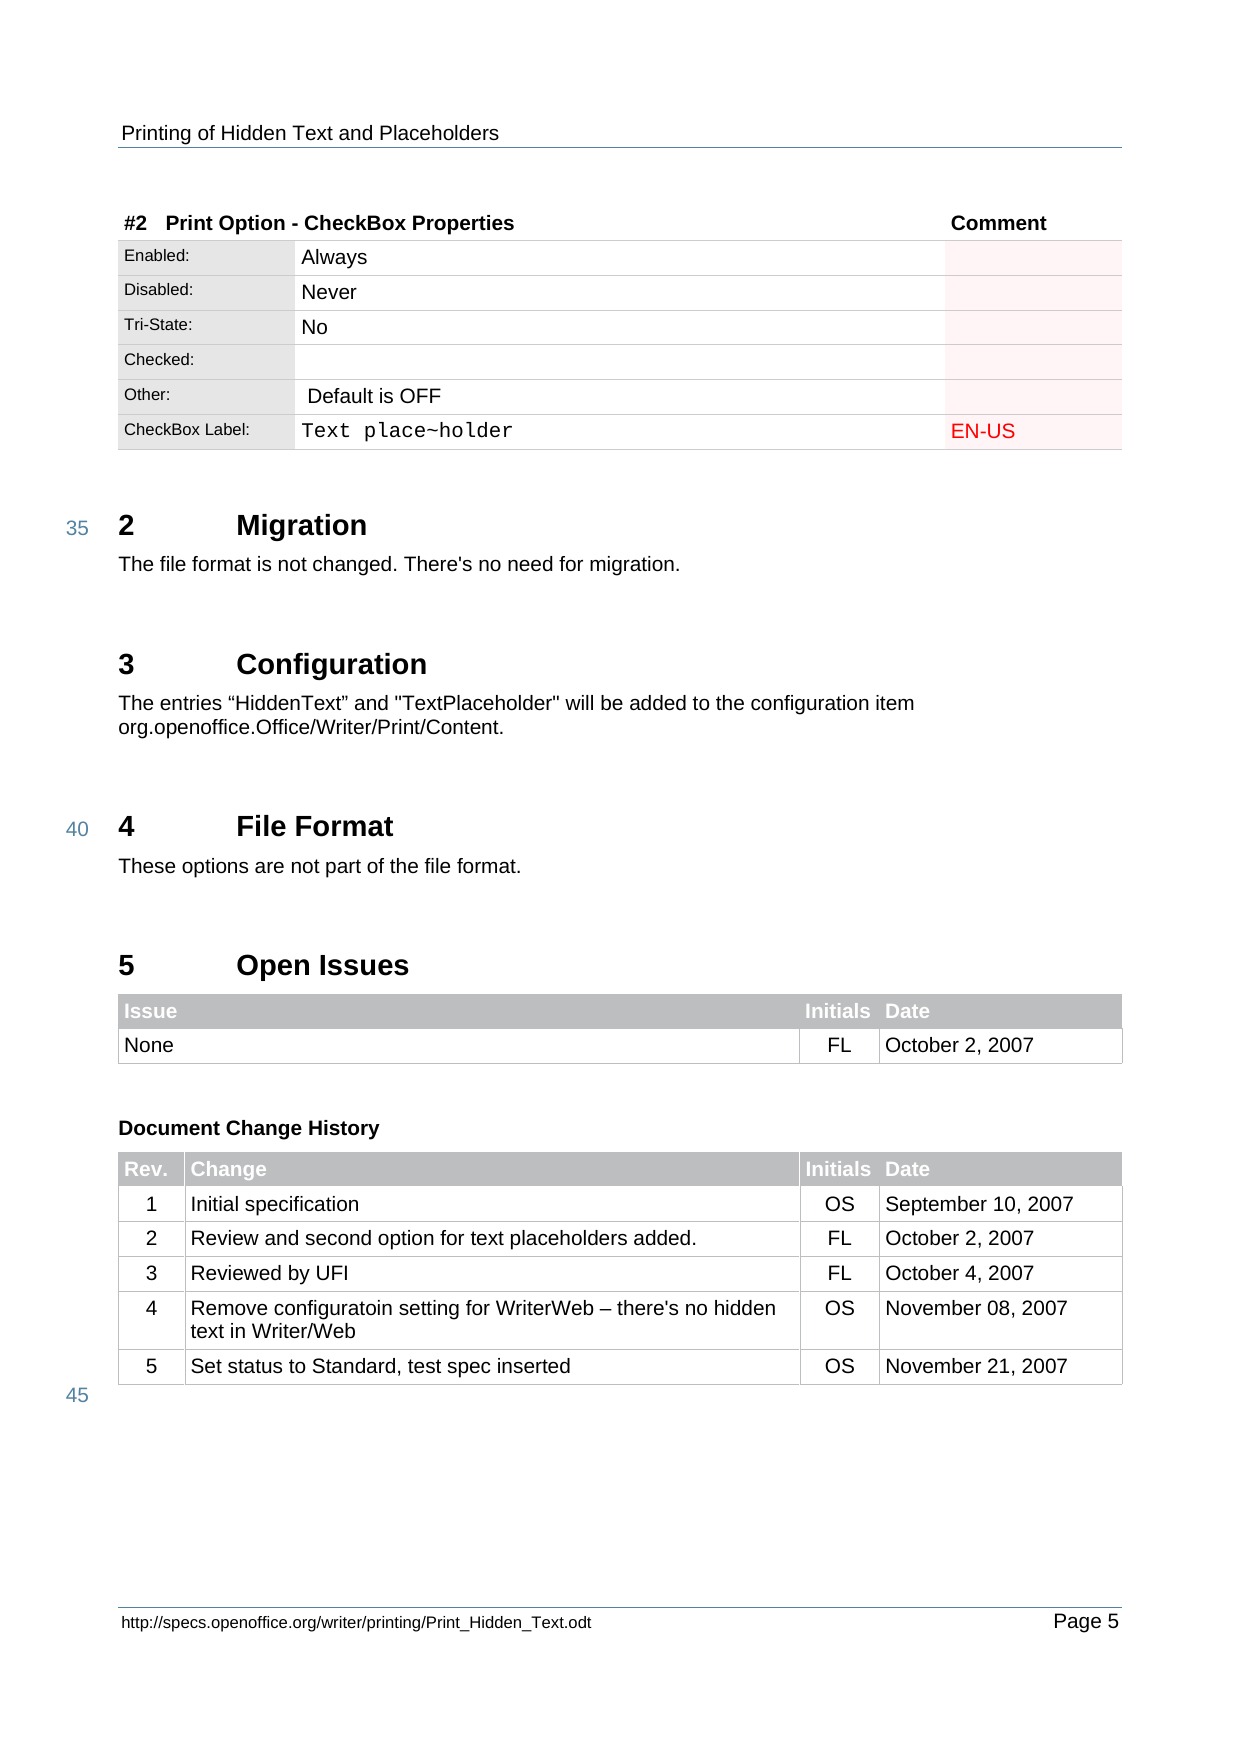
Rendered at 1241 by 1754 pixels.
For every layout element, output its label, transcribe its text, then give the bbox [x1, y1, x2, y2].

subtitle Open Issues [118, 949, 1122, 982]
table_header Initials [799, 994, 879, 1028]
subtitle Document Change History [118, 1116, 1122, 1139]
table_header Comment [946, 205, 1122, 240]
table_cell FL [801, 1222, 879, 1256]
table_header Rev. [118, 1152, 184, 1186]
table_cell Enabled: [118, 241, 295, 275]
subtitle Migration [118, 508, 1122, 541]
table_cell Disabled: [118, 276, 295, 310]
table_cell None [119, 1029, 799, 1063]
table_cell October 4, 2007 [880, 1257, 1122, 1291]
table_cell Never [295, 276, 945, 310]
table_cell Initial specification [186, 1186, 799, 1221]
text The entries “HiddenText” and "TextPlaceholder" will be added to the configuration item org.openoffice.Office/Writer/Print/Content. [118, 692, 1122, 738]
table_cell 2 [119, 1222, 184, 1256]
table_header Print Option - CheckBox Properties [119, 205, 945, 240]
table_cell FL [801, 1257, 879, 1291]
table_cell Remove configuratoin setting for WriterWeb – there's no hidden text in Writer/Web [186, 1292, 799, 1349]
table_cell Checked: [118, 345, 295, 379]
table_header Initials [800, 1152, 879, 1186]
table_cell Tri-State: [118, 311, 295, 344]
text These options are not part of the file format. [118, 854, 1122, 878]
table_cell OS [801, 1292, 879, 1349]
subtitle Configuration [118, 648, 1122, 680]
text The file format is not changed. There's no need for migration. [118, 553, 1122, 576]
table_cell [945, 241, 1122, 275]
table_header Issue [118, 994, 799, 1028]
table_cell EN-US [945, 415, 1122, 449]
table_cell [945, 345, 1122, 379]
table_cell Text place~holder [295, 415, 945, 449]
table_cell 3 [119, 1257, 184, 1291]
table_header Date [879, 1152, 1122, 1186]
subtitle File Format [118, 810, 1122, 843]
table_cell Other: [118, 380, 295, 414]
table_cell November 21, 2007 [880, 1350, 1122, 1384]
table_cell OS [801, 1350, 879, 1384]
table_cell CheckBox Label: [118, 415, 295, 449]
table_cell Review and second option for text placeholders added. [186, 1222, 799, 1256]
table_cell Default is OFF [295, 380, 945, 414]
table_cell October 2, 2007 [880, 1222, 1122, 1256]
table_cell [945, 311, 1122, 344]
table_cell No [295, 311, 945, 344]
table_cell Always [295, 241, 945, 275]
table_cell OS [801, 1186, 879, 1221]
table_cell [945, 380, 1122, 414]
table_cell 1 [119, 1186, 184, 1221]
table_cell November 08, 2007 [880, 1292, 1122, 1349]
table_header Change [185, 1152, 799, 1186]
table_header Date [879, 994, 1122, 1028]
table_cell 4 [119, 1292, 184, 1349]
table_cell Reviewed by UFI [186, 1257, 799, 1291]
table_cell FL [800, 1029, 879, 1063]
table_cell September 10, 2007 [880, 1186, 1122, 1221]
table_cell Set status to Standard, test spec inserted [186, 1350, 799, 1384]
table_cell 5 [119, 1350, 184, 1384]
table_cell [295, 345, 945, 379]
table_cell October 2, 2007 [880, 1029, 1122, 1063]
table_cell [945, 276, 1122, 310]
